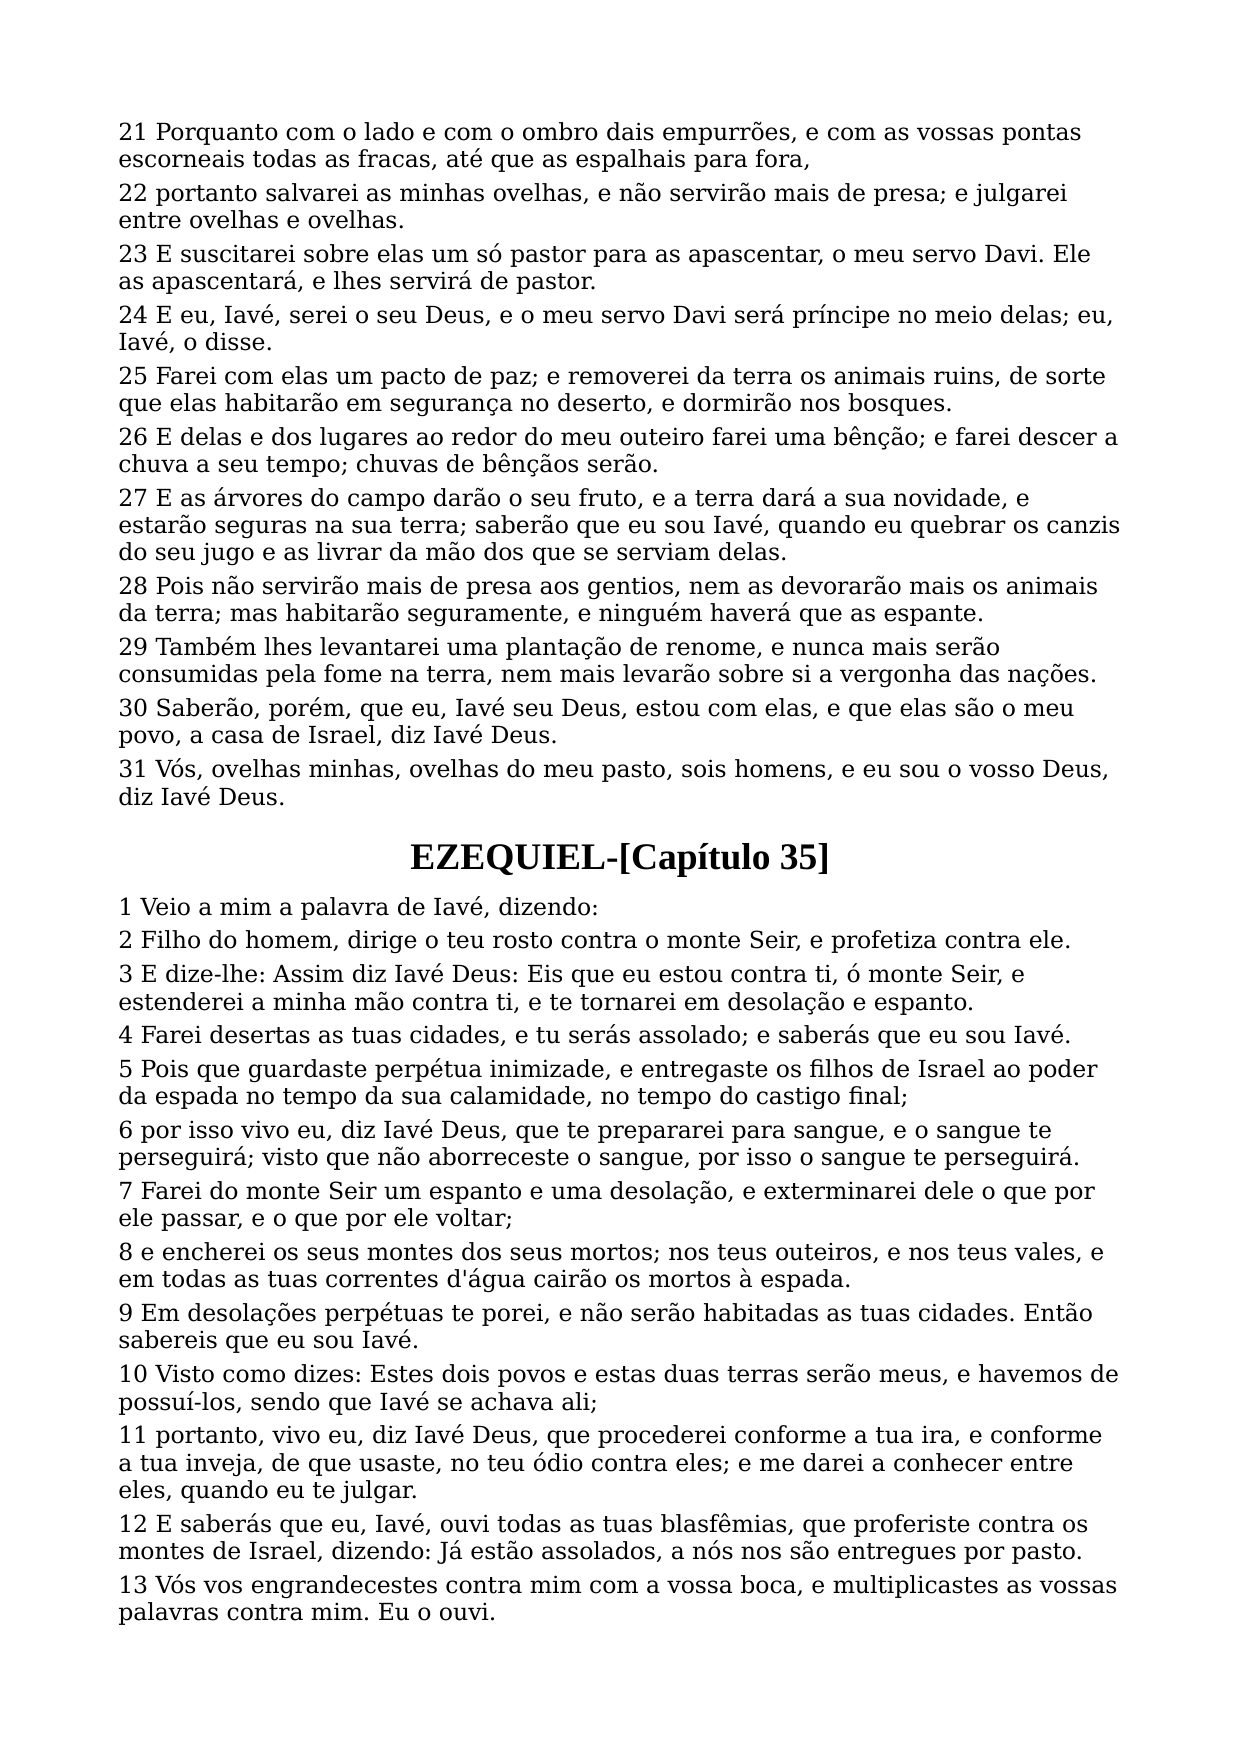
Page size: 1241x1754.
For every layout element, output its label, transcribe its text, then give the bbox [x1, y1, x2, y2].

text 26 E delas e dos lugares ao redor do meu outeiro farei uma bênção; e farei descer a chuva a seu tempo; chuvas de bênçãos serão. [118, 423, 1122, 478]
text 23 E suscitarei sobre elas um só pastor para as apascentar, o meu servo Davi. Ele as apascentará, e lhes servirá de pastor. [118, 240, 1122, 295]
text 25 Farei com elas um pacto de paz; e removerei da terra os animais ruins, de sorte que elas habitarão em segurança no deserto, e dormirão nos bosques. [118, 362, 1122, 417]
text 29 Também lhes levantarei uma plantação de renome, e nunca mais serão consumidas pela fome na terra, nem mais levarão sobre si a vergonha das nações. [118, 634, 1122, 688]
text 27 E as árvores do campo darão o seu fruto, e a terra dará a sua novidade, e estarão seguras na sua terra; saberão que eu sou Iavé, quando eu quebrar os canzis do seu jugo e as livrar da mão dos que se serviam delas. [118, 484, 1122, 566]
text 30 Saberão, porém, que eu, Iavé seu Deus, estou com elas, e que elas são o meu povo, a casa de Israel, diz Iavé Deus. [118, 695, 1122, 749]
text 1 Veio a mim a palavra de Iavé, dizendo: [118, 893, 1122, 921]
text 10 Visto como dizes: Estes dois povos e estas duas terras serão meus, e havemos de possuí-los, sendo que Iavé se achava ali; [118, 1361, 1122, 1415]
text 22 portanto salvarei as minhas ovelhas, e não servirão mais de presa; e julgarei entre ovelhas e ovelhas. [118, 179, 1122, 234]
text 21 Porquanto com o lado e com o ombro dais empurrões, e com as vossas pontas escorneais todas as fracas, até que as espalhais para fora, [118, 118, 1122, 173]
subtitle EZEQUIEL-[Capítulo 35] [118, 834, 1122, 878]
text 12 E saberás que eu, Iavé, ouvi todas as tuas blasfêmias, que proferiste contra os montes de Israel, dizendo: Já estão assolados, a nós nos são entregues por pasto. [118, 1510, 1122, 1565]
text 13 Vós vos engrandecestes contra mim com a vossa boca, e multiplicastes as vossas palavras contra mim. Eu o ouvi. [118, 1571, 1122, 1626]
text 6 por isso vivo eu, diz Iavé Deus, que te prepararei para sangue, e o sangue te perseguirá; visto que não aborreceste o sangue, por isso o sangue te perseguirá. [118, 1117, 1122, 1171]
text 8 e encherei os seus montes dos seus mortos; nos teus outeiros, e nos teus vales, e em todas as tuas correntes d'água cairão os mortos à espada. [118, 1239, 1122, 1293]
text 3 E dize-lhe: Assim diz Iavé Deus: Eis que eu estou contra ti, ó monte Seir, e estenderei a minha mão contra ti, e te tornarei em desolação e espanto. [118, 961, 1122, 1015]
text 4 Farei desertas as tuas cidades, e tu serás assolado; e saberás que eu sou Iavé. [118, 1022, 1122, 1049]
text 24 E eu, Iavé, serei o seu Deus, e o meu servo Davi será príncipe no meio delas; eu, Iavé, o disse. [118, 301, 1122, 356]
text 5 Pois que guardaste perpétua inimizade, e entregaste os filhos de Israel ao poder da espada no tempo da sua calamidade, no tempo do castigo final; [118, 1056, 1122, 1110]
text 2 Filho do homem, dirige o teu rosto contra o monte Seir, e profetiza contra ele. [118, 927, 1122, 954]
text 31 Vós, ovelhas minhas, ovelhas do meu pasto, sois homens, e eu sou o vosso Deus, diz Iavé Deus. [118, 756, 1122, 810]
text 11 portanto, vivo eu, diz Iavé Deus, que procederei conforme a tua ira, e conforme a tua inveja, de que usaste, no teu ódio contra eles; e me darei a conhecer entre eles, quando eu te julgar. [118, 1422, 1122, 1504]
text 28 Pois não servirão mais de presa aos gentios, nem as devorarão mais os animais da terra; mas habitarão seguramente, e ninguém haverá que as espante. [118, 573, 1122, 627]
text 7 Farei do monte Seir um espanto e uma desolação, e exterminarei dele o que por ele passar, e o que por ele voltar; [118, 1178, 1122, 1232]
text 9 Em desolações perpétuas te porei, e não serão habitadas as tuas cidades. Então sabereis que eu sou Iavé. [118, 1300, 1122, 1354]
